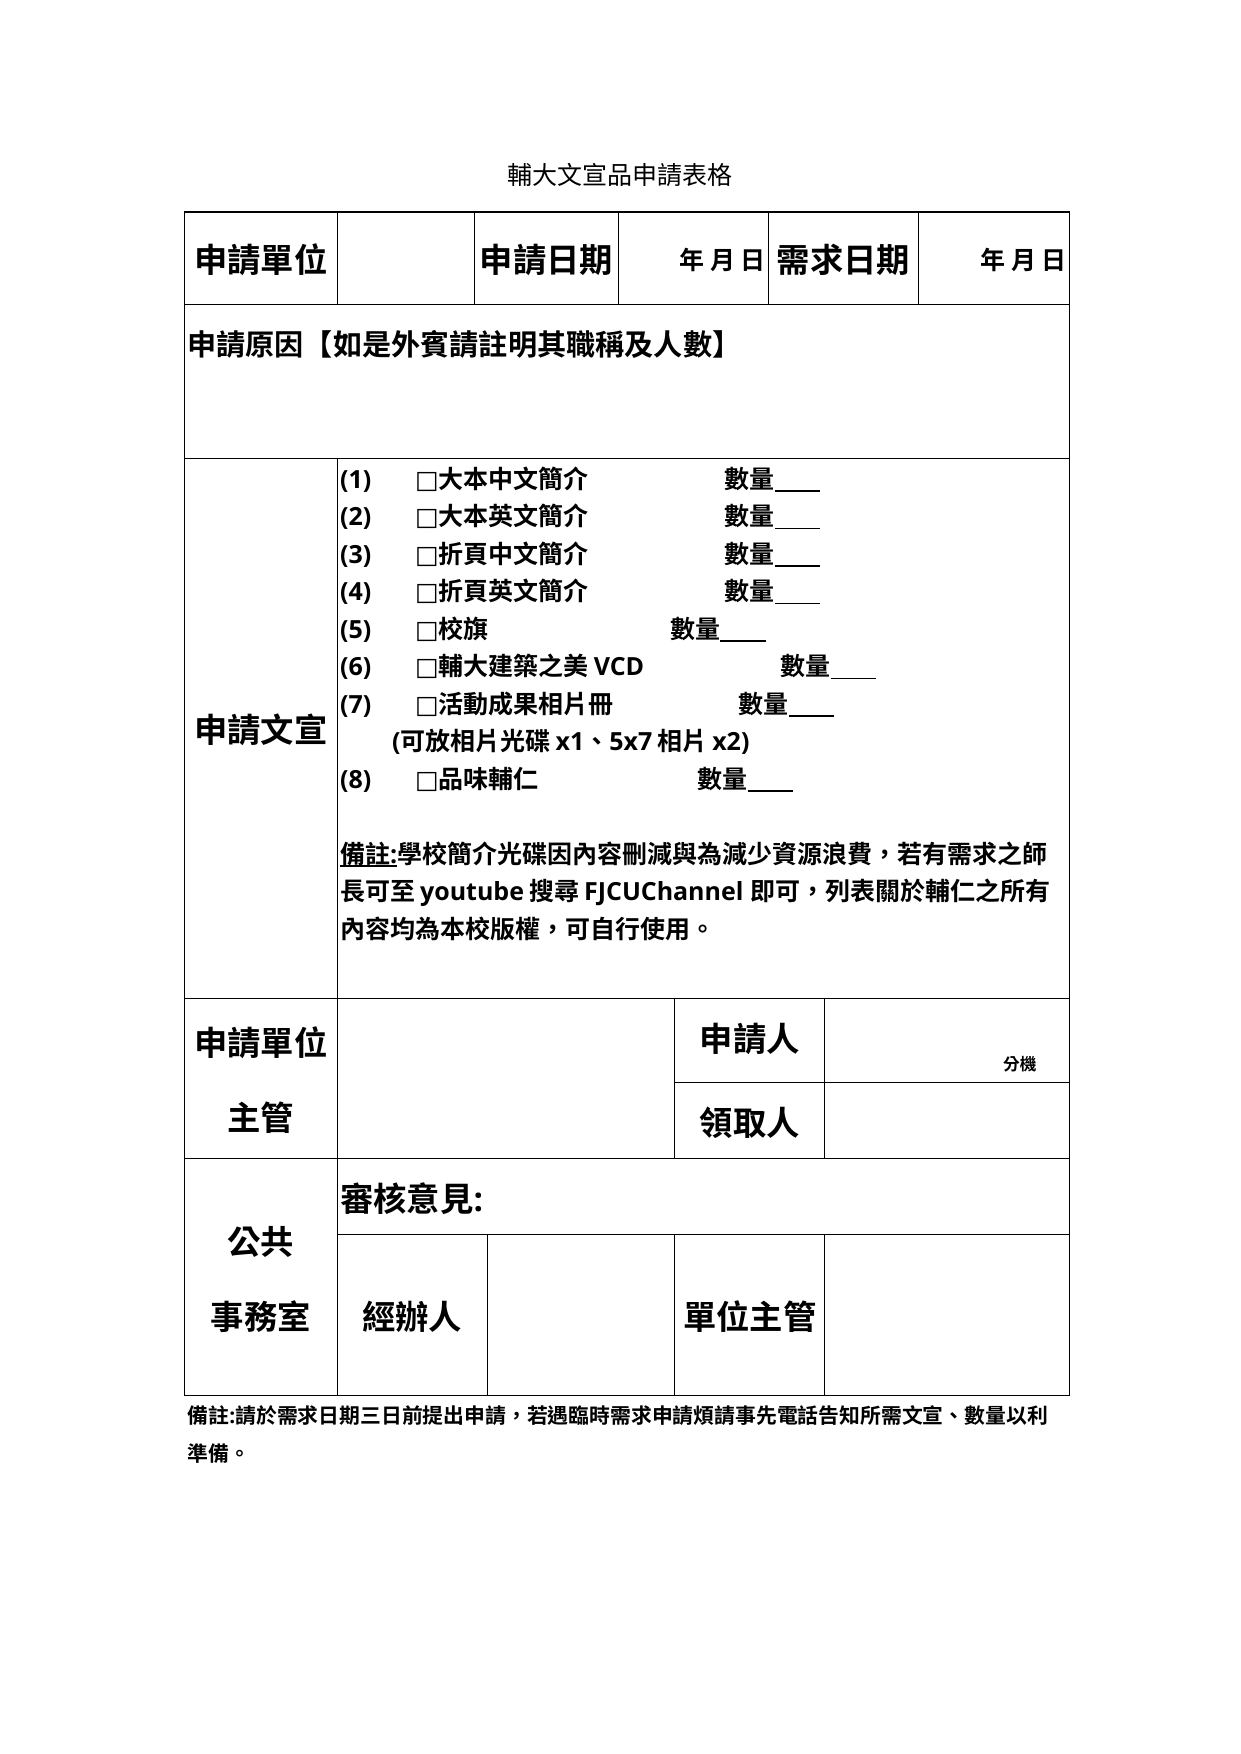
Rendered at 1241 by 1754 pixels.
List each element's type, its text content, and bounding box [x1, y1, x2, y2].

table_cell 公共 事務室 [185, 1159, 337, 1395]
text 備註:請於需求日期三日前提出申請，若遇臨時需求申請煩請事先電話告知所需文宣、數量以利準備。 [187, 1396, 1053, 1471]
table_cell 分機 [825, 999, 1069, 1082]
table_header 年 月 日 [919, 213, 1069, 304]
table_cell 申請原因【如是外賓請註明其職稱及人數】 [185, 305, 1069, 380]
table_cell 單位主管 [675, 1235, 824, 1395]
table_cell 申請單位主管 [185, 999, 337, 1158]
table_header 年 月 日 [619, 213, 768, 304]
table_cell [338, 999, 674, 1158]
table_cell [488, 1235, 674, 1395]
table_header 申請日期 [475, 213, 618, 304]
table_cell [825, 1235, 1069, 1395]
table_header [338, 213, 474, 304]
table_header 申請單位 [185, 213, 337, 304]
table_cell □大本中文簡介 數量 □大本英文簡介 數量 □折頁中文簡介 數量 □折頁英文簡介 數量 □校旗 數量 □輔大建築之美VCD 數量 □活動成果相片冊 數量 (可放相片光碟x1、5x7相片x2) □品味輔仁 數量 備註:學校簡介光碟因內容刪減與為減少資源浪費，若有需求之師長可至youtube搜尋FJCUChannel 即可，列表關於輔仁之所有內容均為本校版權，可自行使用。 [338, 459, 1069, 998]
table_cell 經辦人 [338, 1235, 487, 1395]
table_cell [825, 1083, 1069, 1158]
table_header 需求日期 [769, 213, 918, 304]
table_cell 申請文宣 [185, 459, 337, 998]
table_cell 審核意見: [338, 1159, 1069, 1234]
table_cell [185, 380, 1069, 457]
table_cell 領取人 [675, 1083, 824, 1158]
table_cell 申請人 [675, 999, 824, 1082]
text 輔大文宣品申請表格 [187, 155, 1053, 193]
